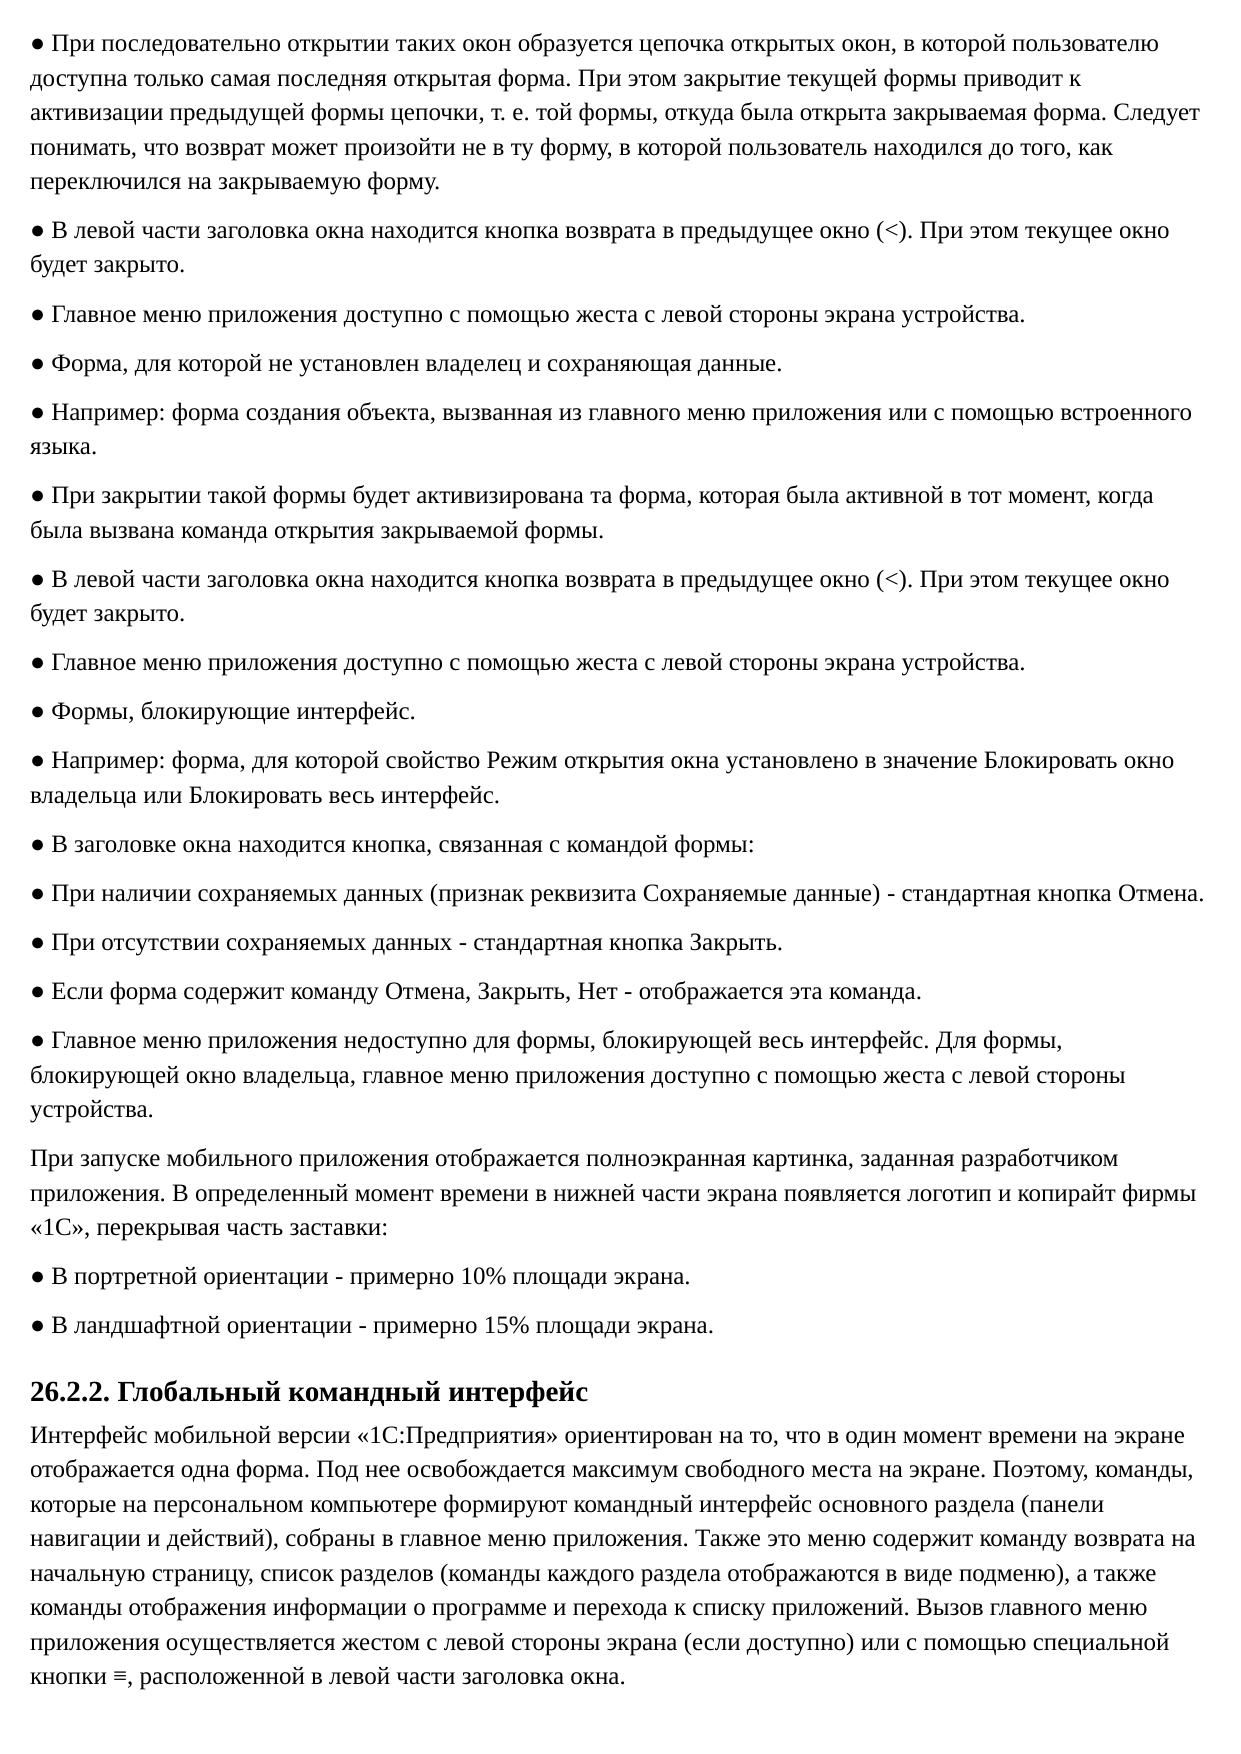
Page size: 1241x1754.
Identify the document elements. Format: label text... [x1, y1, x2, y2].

text ● В ландшафтной ориентации ‑ примерно 15% площади экрана. [30, 1310, 1211, 1339]
text ● Например: форма создания объекта, вызванная из главного меню приложения или с помощью встроенного языка. [30, 397, 1211, 460]
text ● В заголовке окна находится кнопка, связанная с командой формы: [30, 829, 1211, 858]
text ● Например: форма, для которой свойство Режим открытия окна установлено в значение Блокировать окно владельца или Блокировать весь интерфейс. [30, 746, 1211, 809]
text ● В портретной ориентации ‑ примерно 10% площади экрана. [30, 1261, 1211, 1290]
text ● В левой части заголовка окна находится кнопка возврата в предыдущее окно (<). При этом текущее окно будет закрыто. [30, 564, 1211, 627]
text При запуске мобильного приложения отображается полноэкранная картинка, заданная разработчиком приложения. В определенный момент времени в нижней части экрана появляется логотип и копирайт фирмы «1С», перекрывая часть заставки: [30, 1143, 1211, 1241]
text ● Форма, для которой не установлен владелец и сохраняющая данные. [30, 348, 1211, 376]
text ● При наличии сохраняемых данных (признак реквизита Сохраняемые данные) ‑ стандартная кнопка Отмена. [30, 878, 1211, 907]
text ● При закрытии такой формы будет активизирована та форма, которая была активной в тот момент, когда была вызвана команда открытия закрываемой формы. [30, 480, 1211, 543]
text Интерфейс мобильной версии «1С:Предприятия» ориентирован на то, что в один момент времени на экране отображается одна форма. Под нее освобождается максимум свободного места на экране. Поэтому, команды, которые на персональном компьютере формируют командный интерфейс основного раздела (панели навигации и действий), собраны в главное меню приложения. Также это меню содержит команду возврата на начальную страницу, список разделов (команды каждого раздела отображаются в виде подменю), а также команды отображения информации о программе и перехода к списку приложений. Вызов главного меню приложения осуществляется жестом с левой стороны экрана (если доступно) или с помощью специальной кнопки ≡, расположенной в левой части заголовка окна. [30, 1420, 1211, 1690]
subtitle 26.2.2. Глобальный командный интерфейс [30, 1374, 1211, 1408]
text ● Формы, блокирующие интерфейс. [30, 696, 1211, 725]
text ● Главное меню приложения доступно с помощью жеста с левой стороны экрана устройства. [30, 647, 1211, 676]
text ● Главное меню приложения недоступно для формы, блокирующей весь интерфейс. Для формы, блокирующей окно владельца, главное меню приложения доступно с помощью жеста с левой стороны устройства. [30, 1025, 1211, 1123]
text ● Главное меню приложения доступно с помощью жеста с левой стороны экрана устройства. [30, 299, 1211, 327]
text ● При последовательно открытии таких окон образуется цепочка открытых окон, в которой пользователю доступна только самая последняя открытая форма. При этом закрытие текущей формы приводит к активизации предыдущей формы цепочки, т. е. той формы, откуда была открыта закрываемая форма. Следует понимать, что возврат может произойти не в ту форму, в которой пользователь находился до того, как переключился на закрываемую форму. [30, 28, 1211, 195]
text ● Если форма содержит команду Отмена, Закрыть, Нет ‑ отображается эта команда. [30, 976, 1211, 1005]
text ● В левой части заголовка окна находится кнопка возврата в предыдущее окно (<). При этом текущее окно будет закрыто. [30, 215, 1211, 278]
text ● При отсутствии сохраняемых данных ‑ стандартная кнопка Закрыть. [30, 927, 1211, 956]
